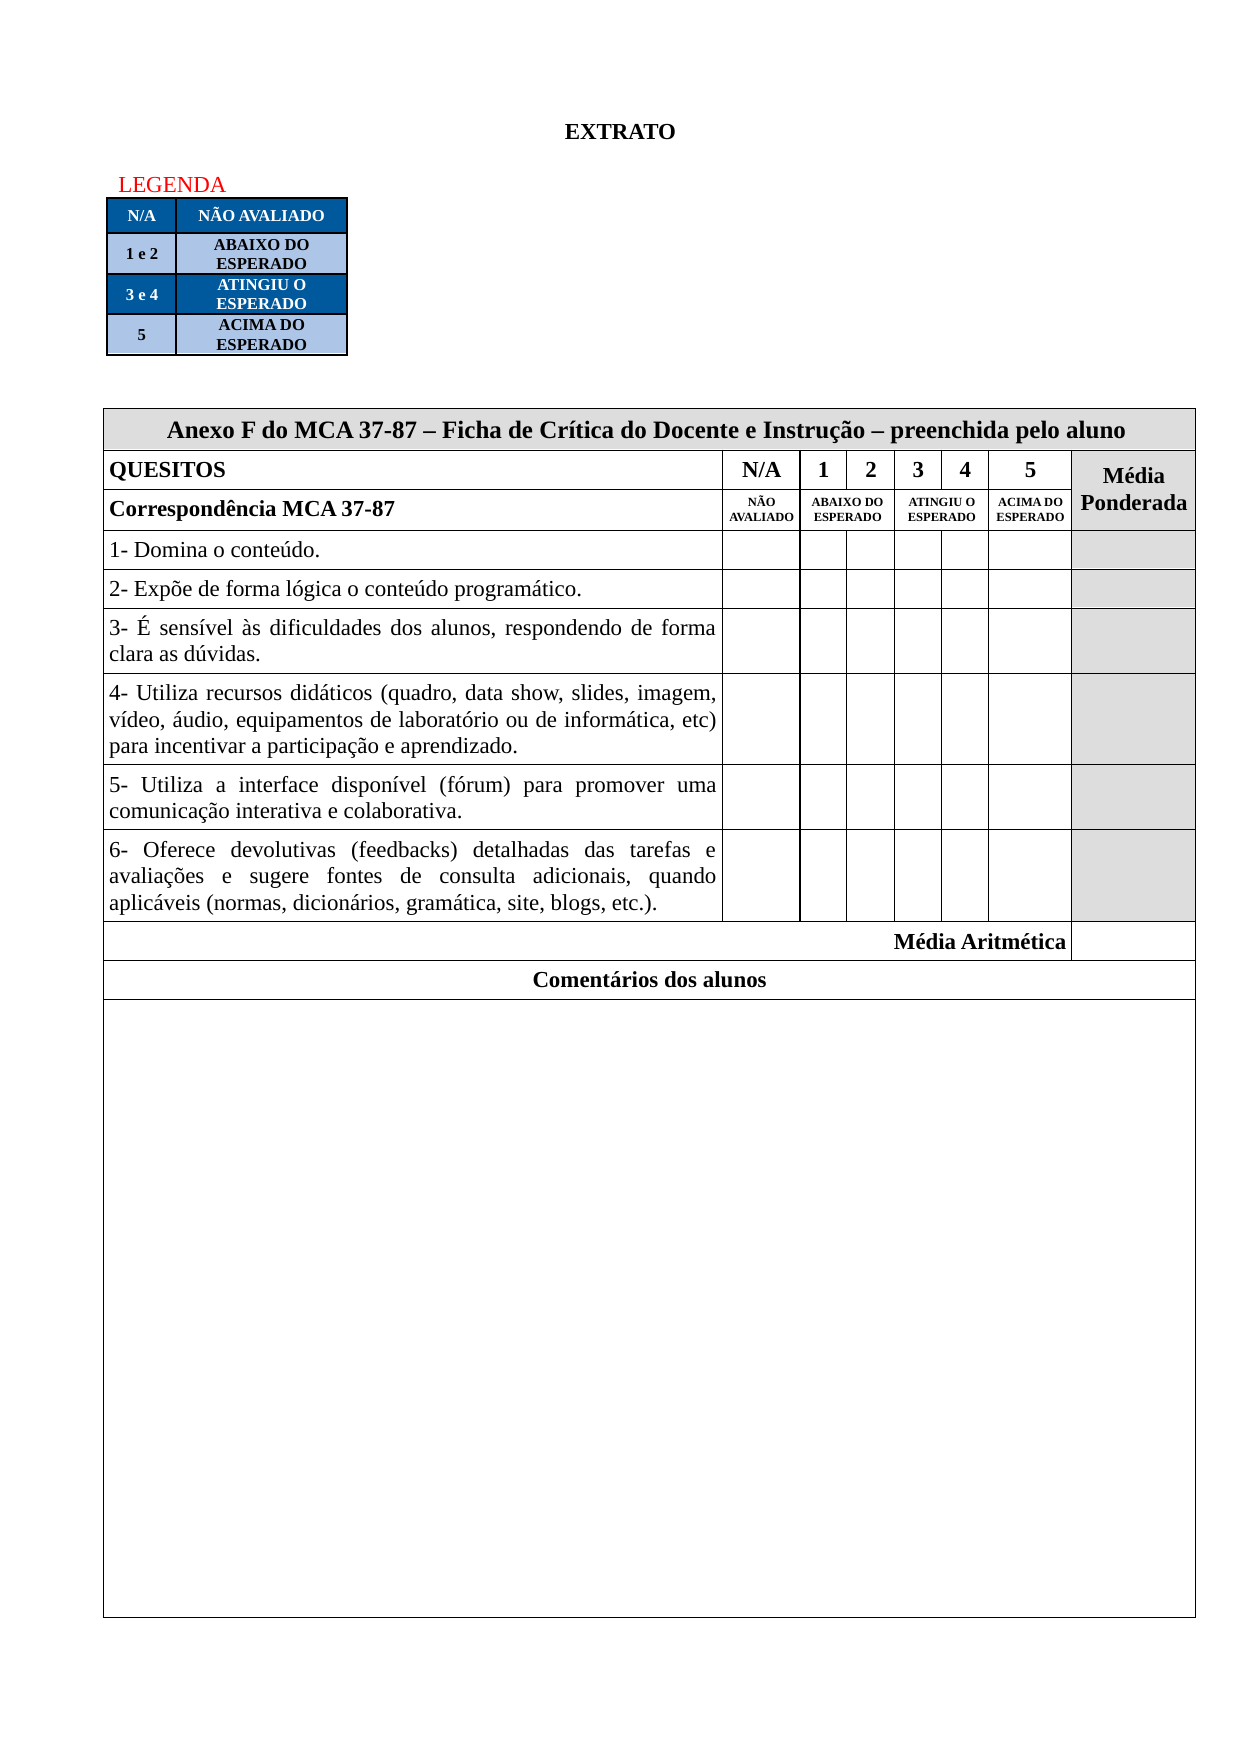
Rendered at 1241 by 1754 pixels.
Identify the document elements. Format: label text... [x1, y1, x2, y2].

table_cell QUESITOS [104, 451, 722, 488]
table_cell [1072, 765, 1195, 829]
table_header N/A [108, 199, 175, 232]
table_cell [989, 570, 1071, 607]
table_cell 3 [895, 451, 941, 488]
table_cell [1072, 674, 1195, 764]
table_cell NÃO AVALIADO [723, 490, 799, 530]
table_cell 6- Oferece devolutivas (feedbacks) detalhadas das tarefas e avaliações e sugere fontes de consulta adicionais, quando aplicáveis (normas, dicionários, gramática, site, blogs, etc.). [104, 830, 722, 921]
table_cell 1- Domina o conteúdo. [104, 531, 722, 568]
table_cell 4- Utiliza recursos didáticos (quadro, data show, slides, imagem, vídeo, áudio, equipamentos de laboratório ou de informática, etc) para incentivar a participação e aprendizado. [104, 674, 722, 764]
table_cell [723, 570, 799, 607]
table_cell [847, 674, 894, 764]
table_cell 3 e 4 [108, 275, 175, 313]
table_cell ATINGIU O ESPERADO [177, 275, 346, 313]
table_cell [801, 765, 846, 829]
table_cell 3- É sensível às dificuldades dos alunos, respondendo de forma clara as dúvidas. [104, 609, 722, 673]
table_cell [942, 609, 988, 673]
table_cell Correspondência MCA 37-87 [104, 490, 722, 530]
table_cell 2- Expõe de forma lógica o conteúdo programático. [104, 570, 722, 607]
table_cell 4 [942, 451, 988, 488]
table_cell [1072, 531, 1195, 568]
table_cell ABAIXO DO ESPERADO [801, 490, 894, 530]
table_cell [723, 531, 799, 568]
table_cell [895, 765, 941, 829]
table_cell [1072, 609, 1195, 673]
table_cell [723, 830, 799, 921]
table_cell Média Aritmética [104, 922, 1071, 960]
table_cell [847, 830, 894, 921]
table_cell [801, 674, 846, 764]
table_cell [989, 830, 1071, 921]
table_cell ACIMA DO ESPERADO [177, 315, 346, 353]
table_cell [847, 765, 894, 829]
table_cell [801, 570, 846, 607]
table_header NÃO AVALIADO [177, 199, 346, 232]
table_cell [895, 570, 941, 607]
table_header Anexo F do MCA 37-87 – Ficha de Crítica do Docente e Instrução – preenchida pelo aluno [104, 409, 1195, 449]
table_cell [723, 674, 799, 764]
table_cell [801, 609, 846, 673]
table_cell ABAIXO DO ESPERADO [177, 234, 346, 273]
table_cell N/A [723, 451, 799, 488]
table_cell [847, 570, 894, 607]
table_cell Comentários dos alunos [104, 961, 1195, 999]
table_cell [847, 531, 894, 568]
table_cell 5- Utiliza a interface disponível (fórum) para promover uma comunicação interativa e colaborativa. [104, 765, 722, 829]
table_cell [989, 674, 1071, 764]
text LEGENDA [118, 171, 1122, 197]
table_cell 5 [108, 315, 175, 353]
table_cell [895, 830, 941, 921]
table_cell [989, 765, 1071, 829]
table_cell [895, 674, 941, 764]
table_cell [1072, 570, 1195, 607]
table_cell [942, 674, 988, 764]
table_cell 5 [989, 451, 1071, 488]
table_cell [942, 570, 988, 607]
table_cell 1 [801, 451, 846, 488]
table_cell [104, 1000, 1195, 1617]
table_cell Média Ponderada [1072, 451, 1195, 530]
table_cell [942, 830, 988, 921]
table_cell [847, 609, 894, 673]
text EXTRATO [118, 118, 1122, 144]
table_cell [1072, 830, 1195, 921]
table_cell [895, 609, 941, 673]
table_cell [942, 531, 988, 568]
table_cell 2 [847, 451, 894, 488]
table_cell [1072, 922, 1195, 960]
table_cell ACIMA DO ESPERADO [989, 490, 1071, 530]
table_cell [801, 830, 846, 921]
table_cell [801, 531, 846, 568]
table_cell [723, 765, 799, 829]
table_cell [989, 609, 1071, 673]
table_cell [942, 765, 988, 829]
table_cell [723, 609, 799, 673]
table_cell [989, 531, 1071, 568]
table_cell ATINGIU O ESPERADO [895, 490, 988, 530]
table_cell [895, 531, 941, 568]
table_cell 1 e 2 [108, 234, 175, 273]
